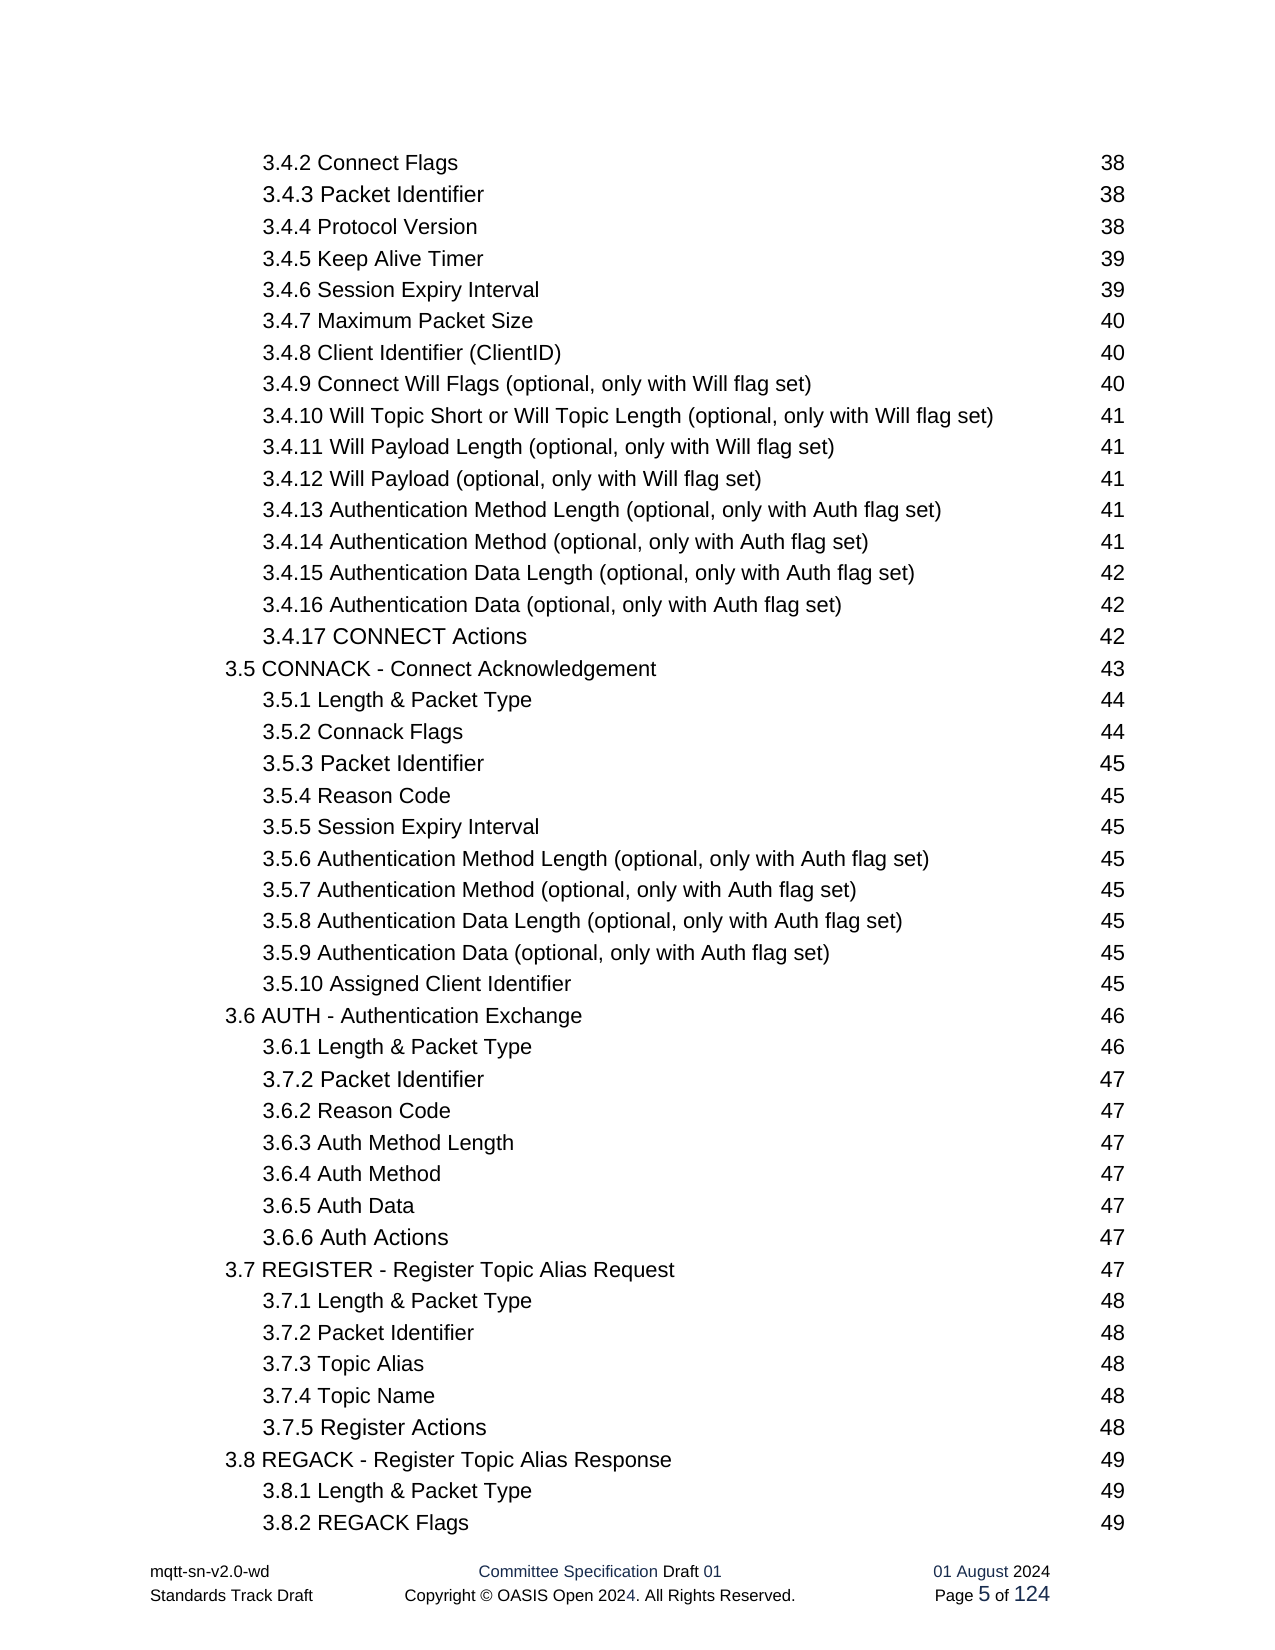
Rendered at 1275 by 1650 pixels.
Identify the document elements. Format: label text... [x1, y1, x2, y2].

text 3.4.14 Authentication Method (optional, only with Auth flag set) 41 [262, 529, 1125, 554]
text 3.5.4 Reason Code 45 [262, 783, 1125, 808]
text 3.4.3 Packet Identifier 38 [262, 181, 1125, 208]
text 3.5.9 Authentication Data (optional, only with Auth flag set) 45 [262, 940, 1125, 965]
text 3.4.12 Will Payload (optional, only with Will flag set) 41 [262, 466, 1125, 491]
text 3.6.1 Length & Packet Type 46 [262, 1034, 1125, 1059]
text 3.4.17 CONNECT Actions 42 [262, 623, 1125, 649]
text 3.4.5 Keep Alive Timer 39 [262, 246, 1125, 271]
text 3.4.9 Connect Will Flags (optional, only with Will flag set) 40 [262, 371, 1125, 397]
text 3.6.5 Auth Data 47 [262, 1193, 1125, 1218]
text 3.6.2 Reason Code 47 [262, 1098, 1125, 1123]
text 3.6.6 Auth Actions 47 [262, 1224, 1125, 1251]
text 3.4.2 Connect Flags 38 [262, 150, 1125, 175]
text 3.5.7 Authentication Method (optional, only with Auth flag set) 45 [262, 877, 1125, 902]
text 3.5.10 Assigned Client Identifier 45 [262, 971, 1125, 997]
text 3.5.6 Authentication Method Length (optional, only with Auth flag set) 45 [262, 846, 1125, 871]
text 3.7.2 Packet Identifier 47 [262, 1066, 1125, 1092]
text 3.4.11 Will Payload Length (optional, only with Will flag set) 41 [262, 434, 1125, 459]
text 3.8 REGACK - Register Topic Alias Response 49 [225, 1447, 1125, 1472]
text 3.4.16 Authentication Data (optional, only with Auth flag set) 42 [262, 592, 1125, 617]
text 3.7 REGISTER - Register Topic Alias Request 47 [225, 1257, 1125, 1282]
text 3.4.15 Authentication Data Length (optional, only with Auth flag set) 42 [262, 560, 1125, 585]
text 3.5.1 Length & Packet Type 44 [262, 687, 1125, 712]
text 3.4.7 Maximum Packet Size 40 [262, 308, 1125, 334]
text 3.7.1 Length & Packet Type 48 [262, 1288, 1125, 1313]
text 3.6 AUTH - Authentication Exchange 46 [225, 1003, 1125, 1028]
text 3.5 CONNACK - Connect Acknowledgement 43 [225, 656, 1125, 681]
text 3.4.4 Protocol Version 38 [262, 214, 1125, 239]
text 3.8.1 Length & Packet Type 49 [262, 1478, 1125, 1503]
text 3.7.2 Packet Identifier 48 [262, 1320, 1125, 1345]
text 3.6.3 Auth Method Length 47 [262, 1130, 1125, 1155]
text 3.7.5 Register Actions 48 [262, 1414, 1125, 1440]
text 3.5.5 Session Expiry Interval 45 [262, 814, 1125, 839]
text 3.4.13 Authentication Method Length (optional, only with Auth flag set) 41 [262, 497, 1125, 522]
text 3.4.10 Will Topic Short or Will Topic Length (optional, only with Will flag set) 41 [262, 403, 1125, 428]
text 3.5.3 Packet Identifier 45 [262, 750, 1125, 776]
text 3.4.6 Session Expiry Interval 39 [262, 277, 1125, 302]
text 3.4.8 Client Identifier (ClientID) 40 [262, 340, 1125, 365]
text 3.5.2 Connack Flags 44 [262, 718, 1125, 744]
text 3.6.4 Auth Method 47 [262, 1161, 1125, 1186]
text 3.8.2 REGACK Flags 49 [262, 1509, 1125, 1535]
text 3.7.4 Topic Name 48 [262, 1383, 1125, 1408]
text 3.5.8 Authentication Data Length (optional, only with Auth flag set) 45 [262, 908, 1125, 934]
text 3.7.3 Topic Alias 48 [262, 1351, 1125, 1376]
